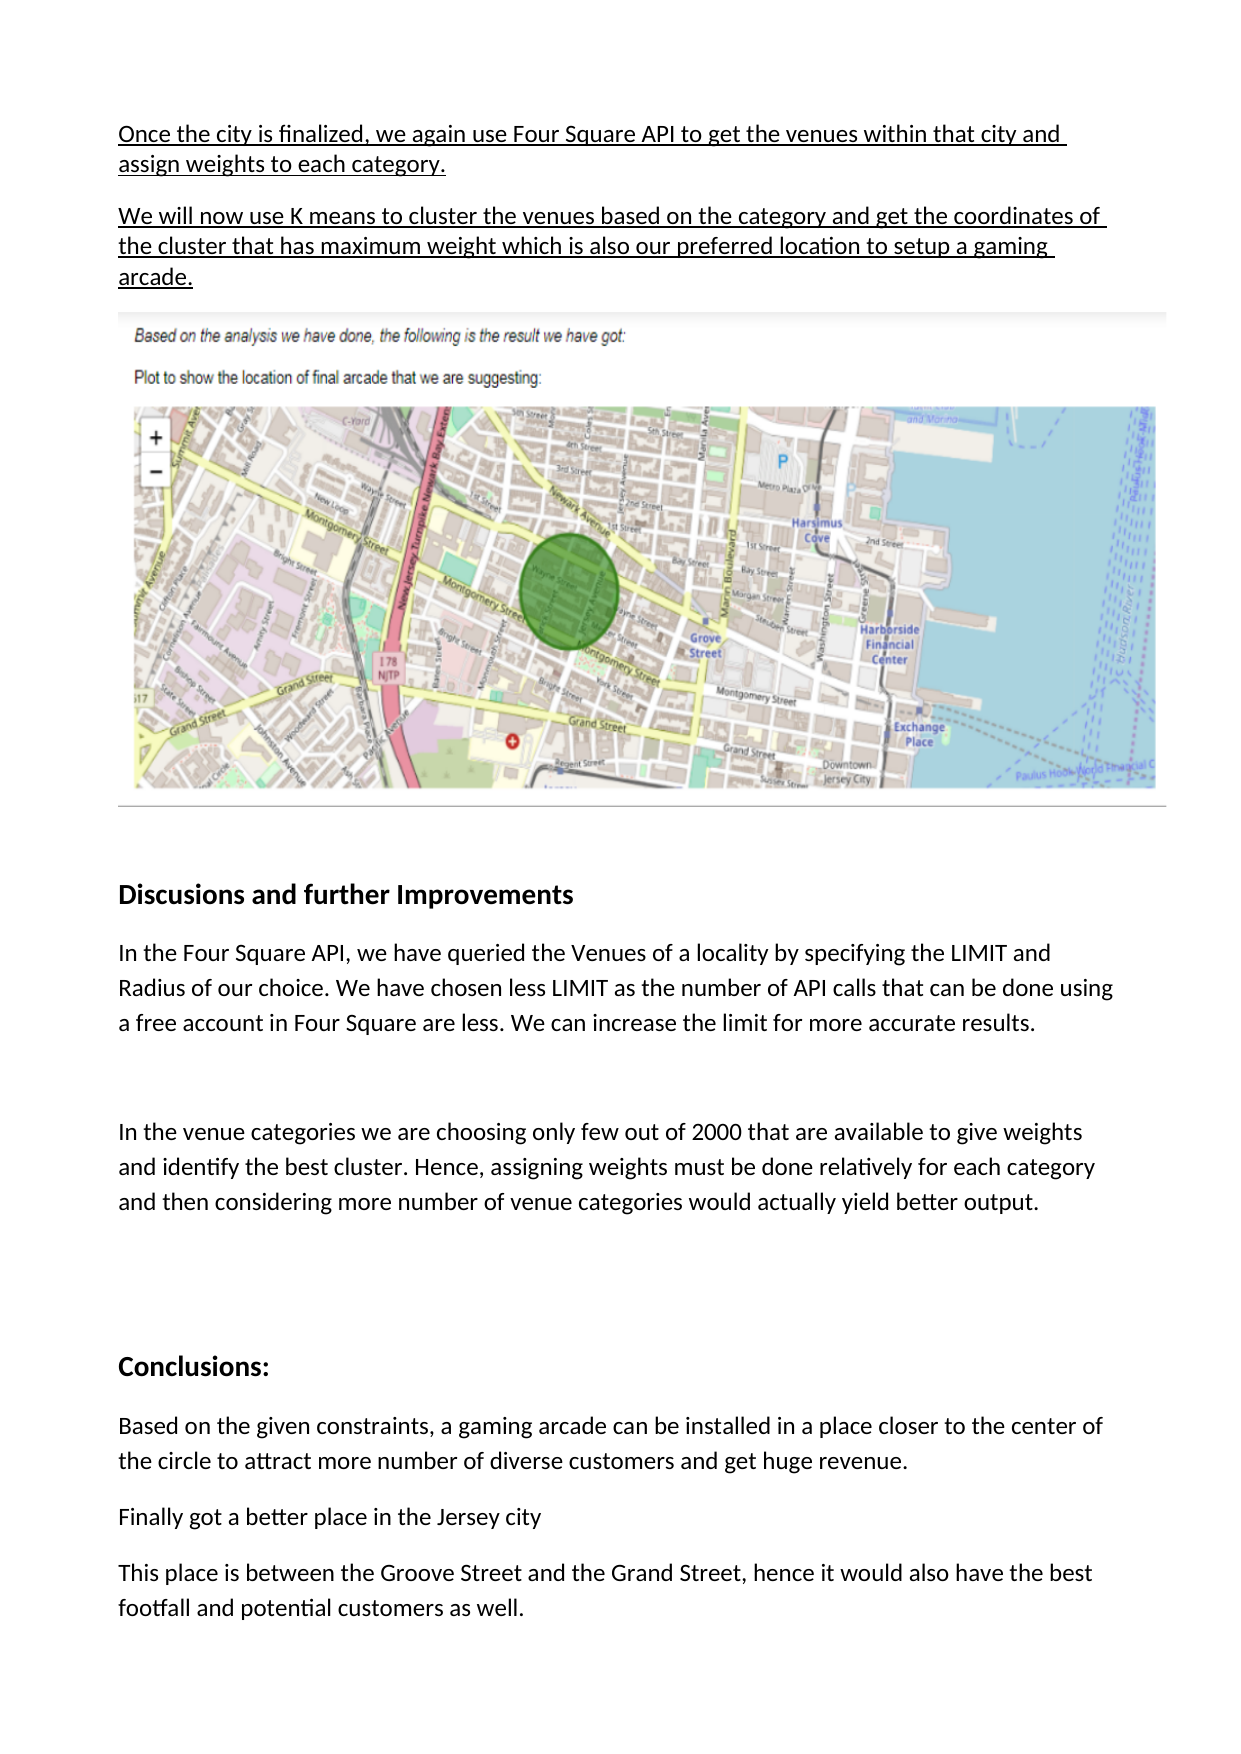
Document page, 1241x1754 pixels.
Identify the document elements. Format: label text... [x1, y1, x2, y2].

text We will now use K means to cluster the venues based on the category and get the coordinates of the cluster that has maximum weight which is also our preferred location to setup a gaming arcade. [118, 200, 1122, 292]
text Based on the given constraints, a gaming arcade can be installed in a place closer to the center of the circle to attract more number of diverse customers and get huge revenue. [118, 1410, 1122, 1476]
text Discusions and further Improvements [118, 876, 1122, 911]
text Once the city is finalized, we again use Four Square API to get the venues within that city and assign weights to each category. [118, 118, 1122, 179]
text This place is between the Groove Street and the Grand Street, hence it would also have the best footfall and potential customers as well. [118, 1557, 1122, 1622]
text In the Four Square API, we have queried the Venues of a locality by specifying the LIMIT and Radius of our choice. We have chosen less LIMIT as the number of API calls that can be done using a free account in Four Square are less. We can increase the limit for more accurate results. [118, 938, 1122, 1038]
text Conclusions: [118, 1348, 1122, 1384]
text Finally got a better place in the Jersey city [118, 1501, 1122, 1531]
text In the venue categories we are choosing only few out of 2000 that are available to give weights and identify the best cluster. Hence, assigning weights must be done relatively for each category and then considering more number of venue categories would actually yield better output. [118, 1116, 1122, 1217]
